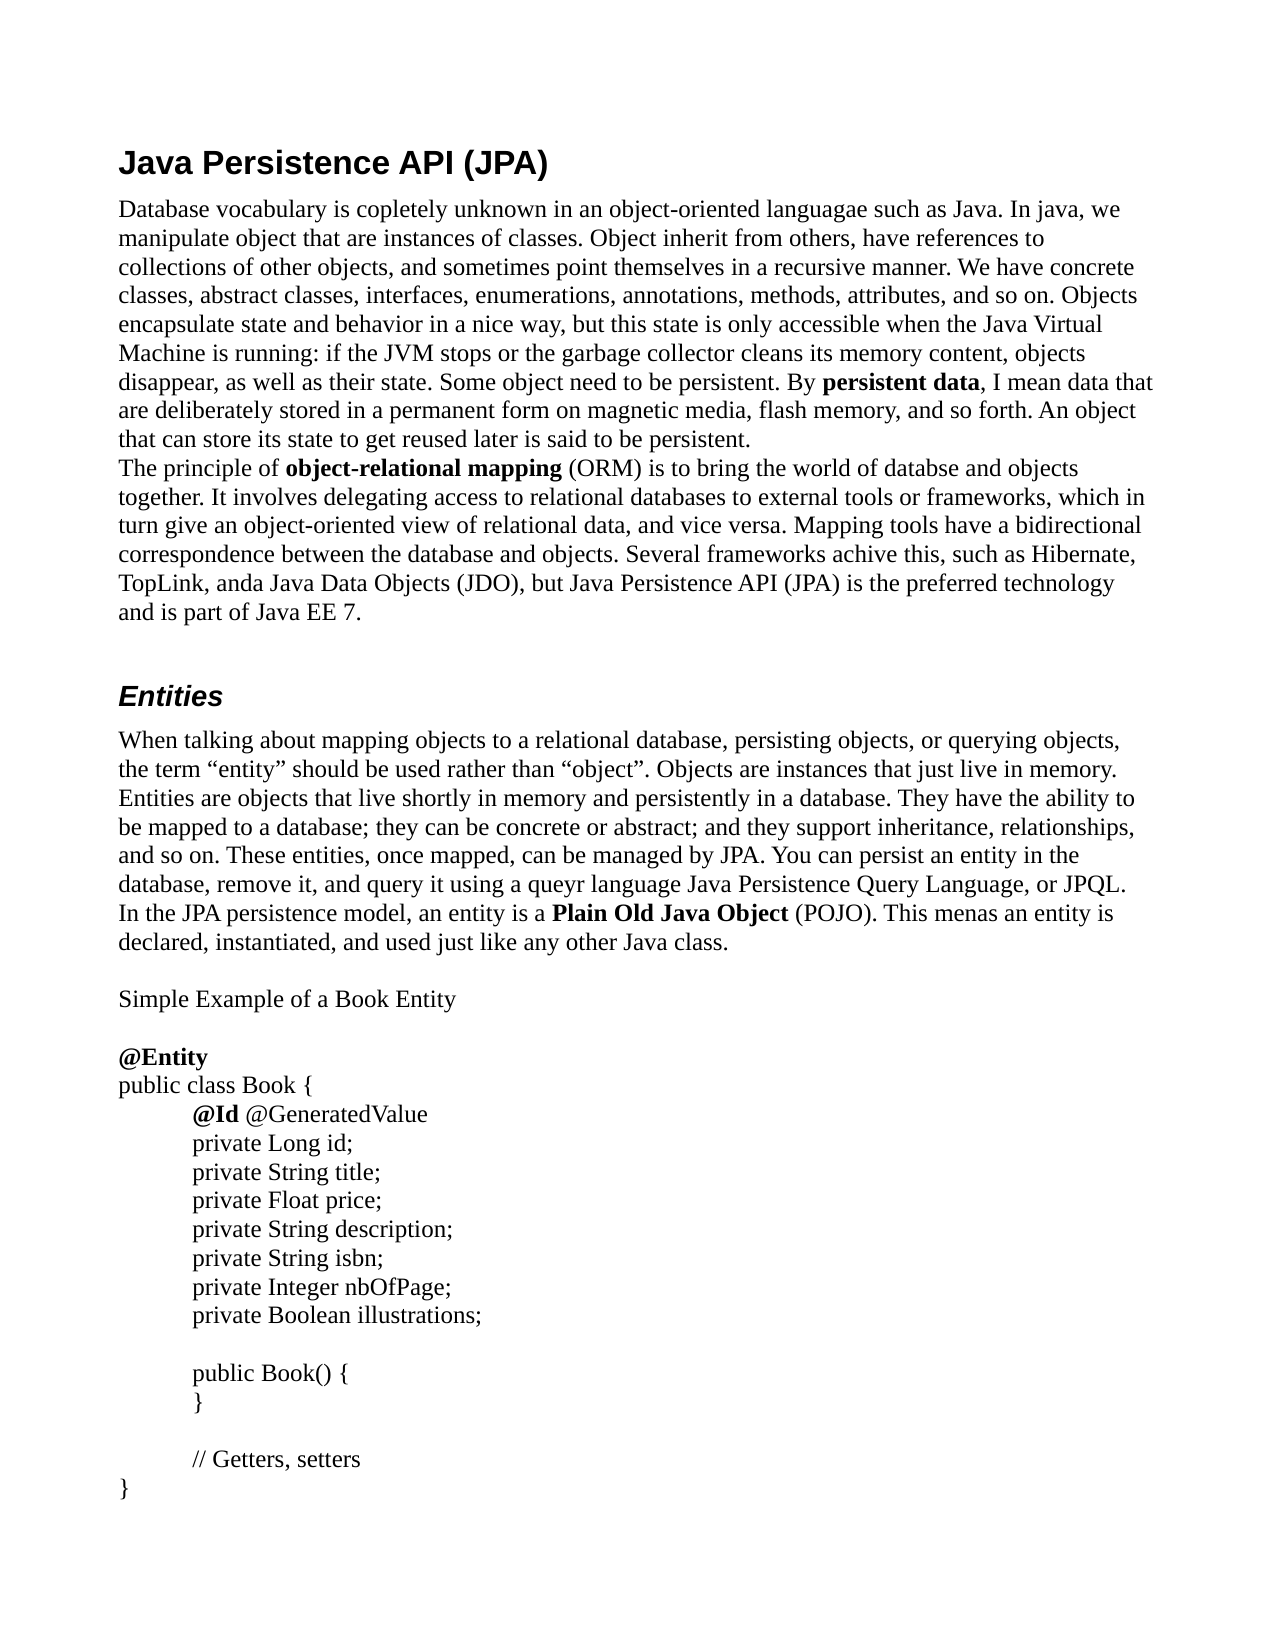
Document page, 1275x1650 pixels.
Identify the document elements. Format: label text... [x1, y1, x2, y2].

text Simple Example of a Book Entity [118, 984, 1157, 1013]
text private String description; [118, 1214, 1157, 1243]
text private String title; [118, 1157, 1157, 1185]
text The principle of object-relational mapping (ORM) is to bring the world of databse and objects together. It involves delegating access to relational databases to external tools or frameworks, which in turn give an object-oriented view of relational data, and vice versa. Mapping tools have a bidirectional correspondence between the database and objects. Several frameworks achive this, such as Hibernate, TopLink, anda Java Data Objects (JDO), but Java Persistence API (JPA) is the preferred technology and is part of Java EE 7. [118, 453, 1157, 626]
text private Long id; [118, 1128, 1157, 1157]
text private Integer nbOfPage; [118, 1272, 1157, 1300]
text public Book() { [118, 1358, 1157, 1387]
text // Getters, setters [118, 1444, 1157, 1473]
text private Boolean illustrations; [118, 1300, 1157, 1329]
text } [118, 1473, 1157, 1502]
text Database vocabulary is copletely unknown in an object-oriented languagae such as Java. In java, we manipulate object that are instances of classes. Object inherit from others, have references to collections of other objects, and sometimes point themselves in a recursive manner. We have concrete classes, abstract classes, interfaces, enumerations, annotations, methods, attributes, and so on. Objects encapsulate state and behavior in a nice way, but this state is only accessible when the Java Virtual Machine is running: if the JVM stops or the garbage collector cleans its memory content, objects disappear, as well as their state. Some object need to be persistent. By persistent data, I mean data that are deliberately stored in a permanent form on magnetic media, flash memory, and so forth. An object that can store its state to get reused later is said to be persistent. [118, 194, 1157, 453]
text public class Book { [118, 1070, 1157, 1099]
subtitle Java Persistence API (JPA) [118, 143, 1157, 182]
text } [118, 1387, 1157, 1415]
text private String isbn; [118, 1243, 1157, 1272]
text private Float price; [118, 1185, 1157, 1214]
text In the JPA persistence model, an entity is a Plain Old Java Object (POJO). This menas an entity is declared, instantiated, and used just like any other Java class. [118, 898, 1157, 955]
text @Entity [118, 1042, 1157, 1070]
text When talking about mapping objects to a relational database, persisting objects, or querying objects, the term “entity” should be used rather than “object”. Objects are instances that just live in memory. Entities are objects that live shortly in memory and persistently in a database. They have the ability to be mapped to a database; they can be concrete or abstract; and they support inheritance, relationships, and so on. These entities, once mapped, can be managed by JPA. You can persist an entity in the database, remove it, and query it using a queyr language Java Persistence Query Language, or JPQL. [118, 725, 1157, 898]
subtitle Entities [118, 679, 1157, 713]
text @Id @GeneratedValue [118, 1099, 1157, 1128]
